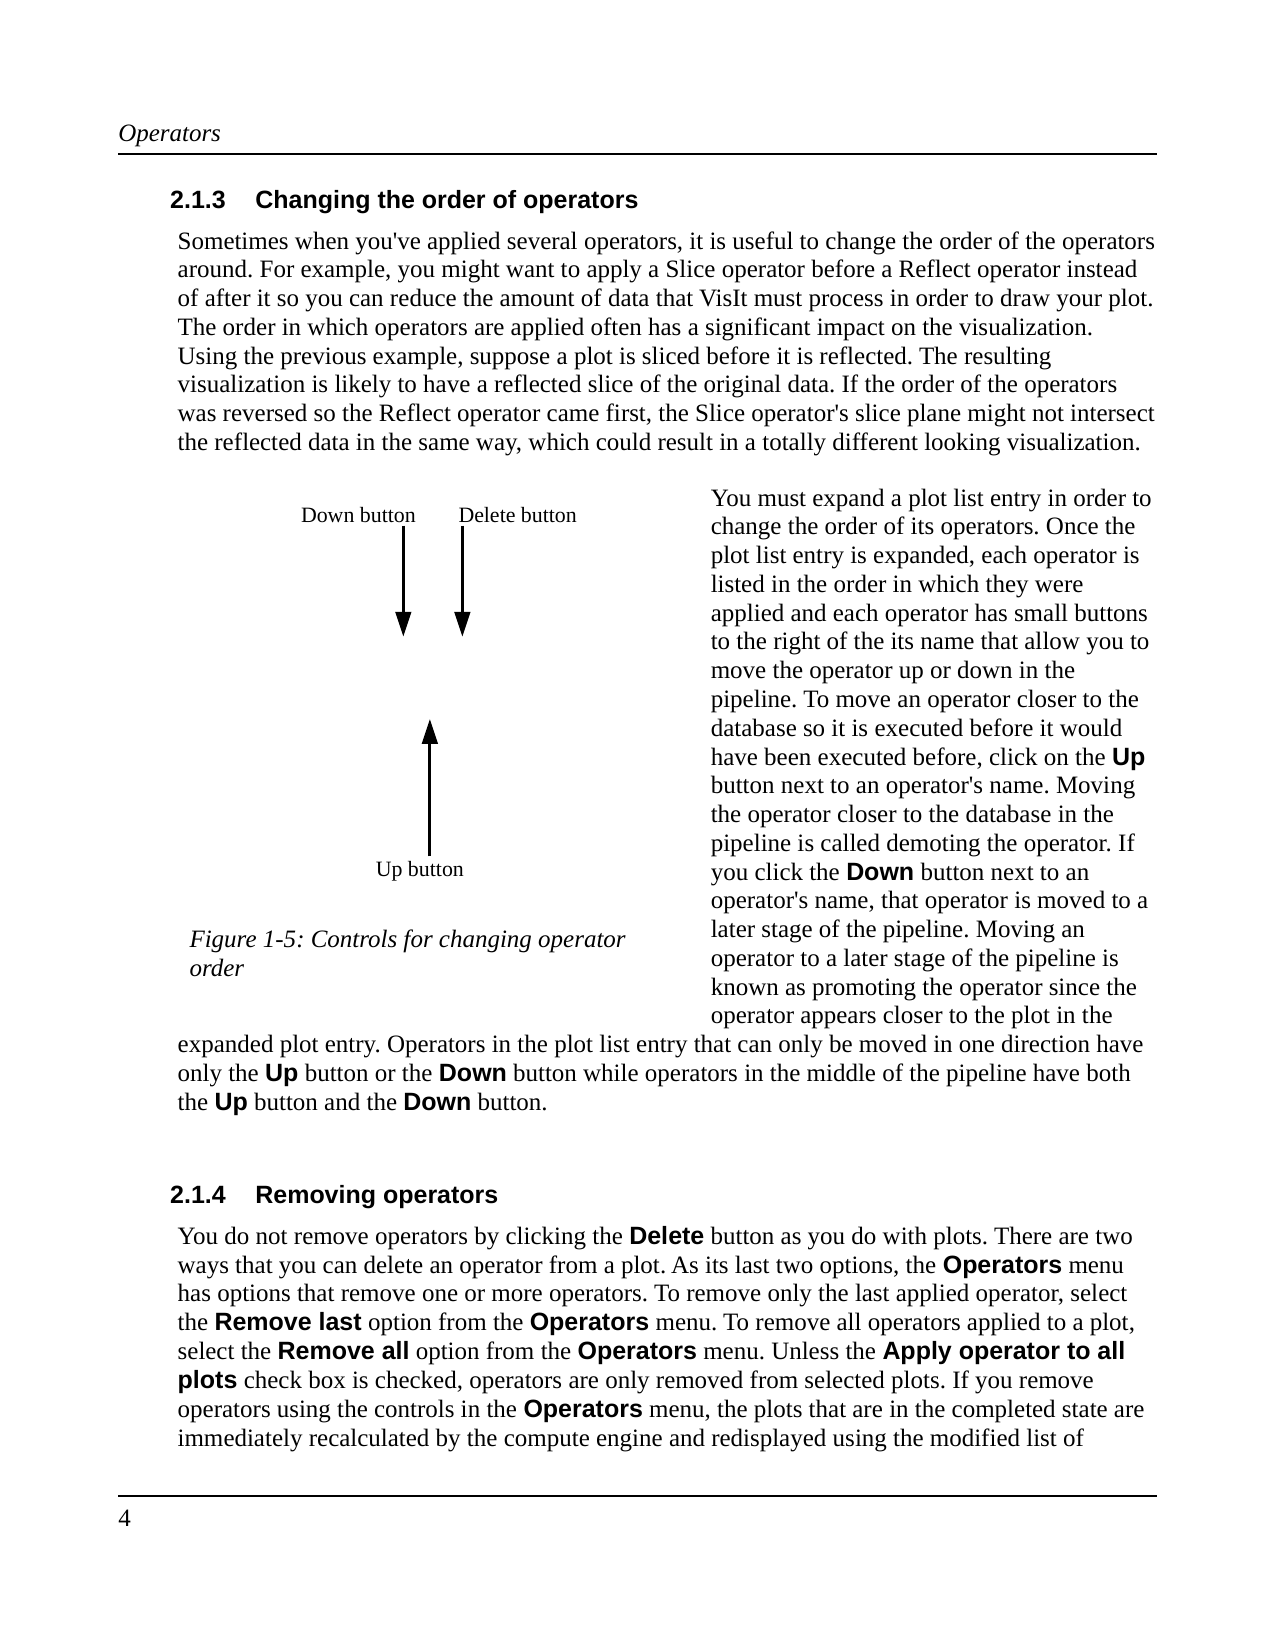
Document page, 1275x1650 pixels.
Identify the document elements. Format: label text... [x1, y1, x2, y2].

subtitle Changing the order of operators [163, 185, 1157, 214]
subtitle Removing operators [163, 1180, 1157, 1209]
text Figure 1-5: Controls for changing operator order [189, 507, 639, 981]
text Sometimes when you've applied several operators, it is useful to change the order of the operators around. For example, you might want to apply a Slice operator before a Reflect operator instead of after it so you can reduce the amount of data that VisIt must process in order to draw your plot. The order in which operators are applied often has a significant impact on the visualization. Using the previous example, suppose a plot is sliced before it is reflected. The resulting visualization is likely to have a reflected slice of the original data. If the order of the operators was reversed so the Reflect operator came first, the Slice operator's slice plane might not intersect the reflected data in the same way, which could result in a totally different looking visualization. [177, 226, 1157, 456]
text You must expand a plot list entry in order to change the order of its operators. Once the plot list entry is expanded, each operator is listed in the order in which they were applied and each operator has small buttons to the right of the its name that allow you to move the operator up or down in the pipeline. To move an operator closer to the database so it is executed before it would have been executed before, click on the Up button next to an operator's name. Moving the operator closer to the database in the pipeline is called demoting the operator. If you click the Down button next to an operator's name, that operator is moved to a later stage of the pipeline. Moving an operator to a later stage of the pipeline is known as promoting the operator since the operator appears closer to the plot in the expanded plot entry. Operators in the plot list entry that can only be moved in one direction have only the Up button or the Down button while operators in the middle of the pipeline have both the Up button and the Down button. [177, 483, 1157, 1116]
text You do not remove operators by clicking the Delete button as you do with plots. There are two ways that you can delete an operator from a plot. As its last two options, the Operators menu has options that remove one or more operators. To remove only the last applied operator, select the Remove last option from the Operators menu. To remove all operators applied to a plot, select the Remove all option from the Operators menu. Unless the Apply operator to all plots check box is checked, operators are only removed from selected plots. If you remove operators using the controls in the Operators menu, the plots that are in the completed state are immediately recalculated by the compute engine and redisplayed using the modified list of [177, 1221, 1157, 1451]
